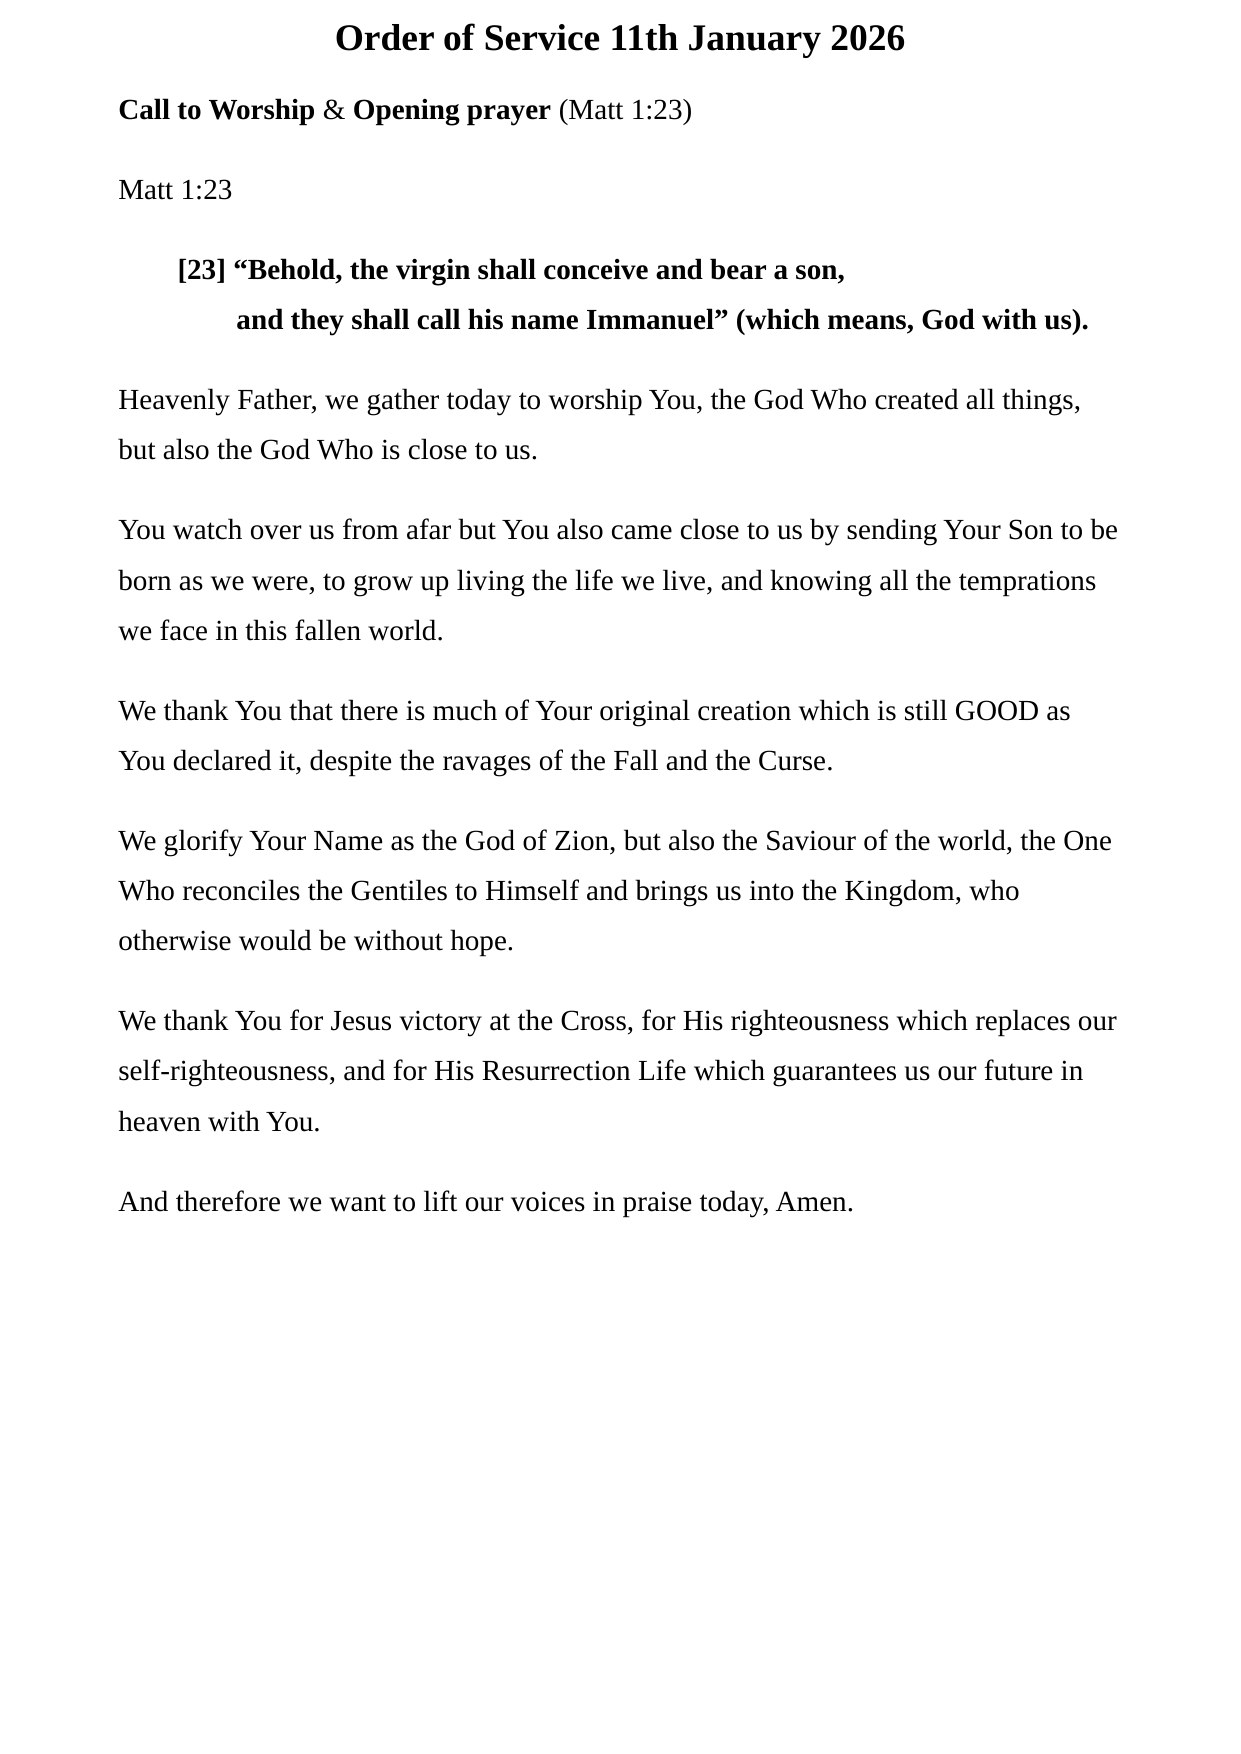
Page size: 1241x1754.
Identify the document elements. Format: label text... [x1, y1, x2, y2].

text And therefore we want to lift our voices in praise today, Amen. [118, 1184, 1122, 1217]
text Call to Worship & Opening prayer (Matt 1:23) [118, 92, 1122, 126]
text Heavenly Father, we gather today to worship You, the God Who created all things, but also the God Who is close to us. [118, 382, 1122, 466]
text We thank You that there is much of Your original creation which is still GOOD as You declared it, despite the ravages of the Fall and the Curse. [118, 693, 1122, 777]
text Matt 1:23 [118, 172, 1122, 206]
text We thank You for Jesus victory at the Cross, for His righteousness which replaces our self-righteousness, and for His Resurrection Life which guarantees us our future in heaven with You. [118, 1003, 1122, 1137]
text You watch over us from afar but You also came close to us by sending Your Son to be born as we were, to grow up living the life we live, and knowing all the temprations we face in this fallen world. [118, 512, 1122, 646]
text We glorify Your Name as the God of Zion, but also the Saviour of the world, the One Who reconciles the Gentiles to Himself and brings us into the Kingdom, who otherwise would be without hope. [118, 823, 1122, 957]
text [23] “Behold, the virgin shall conceive and bear a son, and they shall call his name Immanuel” (which means, God with us). [177, 252, 1122, 336]
